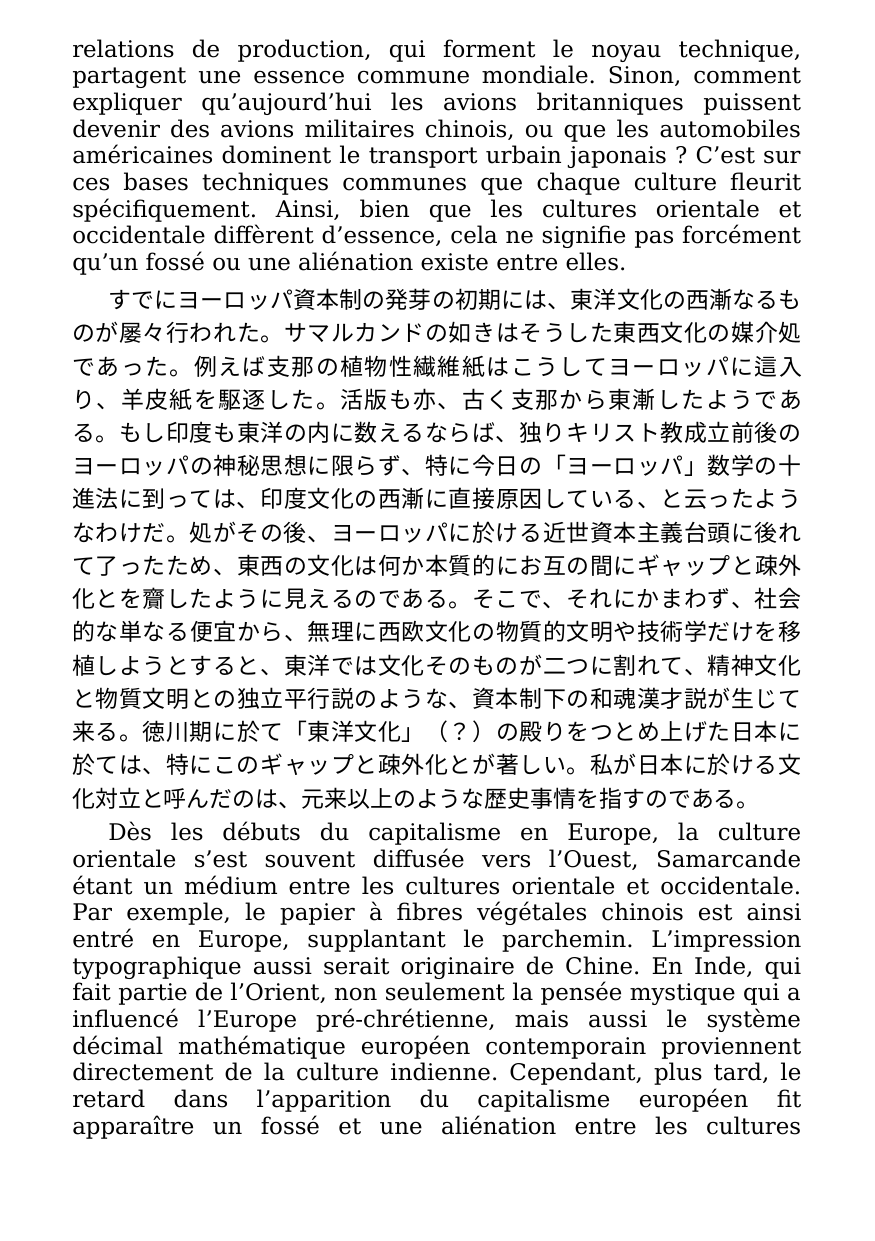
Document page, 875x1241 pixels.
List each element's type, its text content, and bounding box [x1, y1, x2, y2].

text Dès les débuts du capitalisme en Europe, la culture orientale s’est souvent diffusée vers l’Ouest, Samarcande étant un médium entre les cultures orientale et occidentale. Par exemple, le papier à fibres végétales chinois est ainsi entré en Europe, supplantant le parchemin. L’impression typographique aussi serait originaire de Chine. En Inde, qui fait partie de l’Orient, non seulement la pensée mystique qui a influencé l’Europe pré-chrétienne, mais aussi le système décimal mathématique européen contemporain proviennent directement de la culture indienne. Cependant, plus tard, le retard dans l’apparition du capitalisme européen fit apparaître un fossé et une aliénation entre les cultures [72, 819, 802, 1139]
text relations de production, qui forment le noyau technique, partagent une essence commune mondiale. Sinon, comment expliquer qu’aujourd’hui les avions britanniques puissent devenir des avions militaires chinois, ou que les automobiles américaines dominent le transport urbain japonais ? C’est sur ces bases techniques communes que chaque culture fleurit spécifiquement. Ainsi, bien que les cultures orientale et occidentale diffèrent d’essence, cela ne signifie pas forcément qu’un fossé ou une aliénation existe entre elles. [72, 36, 802, 276]
text すでにヨーロッパ資本制の発芽の初期には、東洋文化の西漸なるものが屡々行われた。サマルカンドの如きはそうした東西文化の媒介処であった。例えば支那の植物性繊維紙はこうしてヨーロッパに這入り、羊皮紙を駆逐した。活版も亦、古く支那から東漸したようである。もし印度も東洋の内に数えるならば、独りキリスト教成立前後のヨーロッパの神秘思想に限らず、特に今日の「ヨーロッパ」数学の十進法に到っては、印度文化の西漸に直接原因している、と云ったようなわけだ。処がその後、ヨーロッパに於ける近世資本主義台頭に後れて了ったため、東西の文化は何か本質的にお互の間にギャップと疎外化とを齎したように見えるのである。そこで、それにかまわず、社会的な単なる便宜から、無理に西欧文化の物質的文明や技術学だけを移植しようとすると、東洋では文化そのものが二つに割れて、精神文化と物質文明との独立平行説のような、資本制下の和魂漢才説が生じて来る。徳川期に於て「東洋文化」（？）の殿りをつとめ上げた日本に於ては、特にこのギャップと疎外化とが著しい。私が日本に於ける文化対立と呼んだのは、元来以上のような歴史事情を指すのである。 [72, 282, 802, 814]
